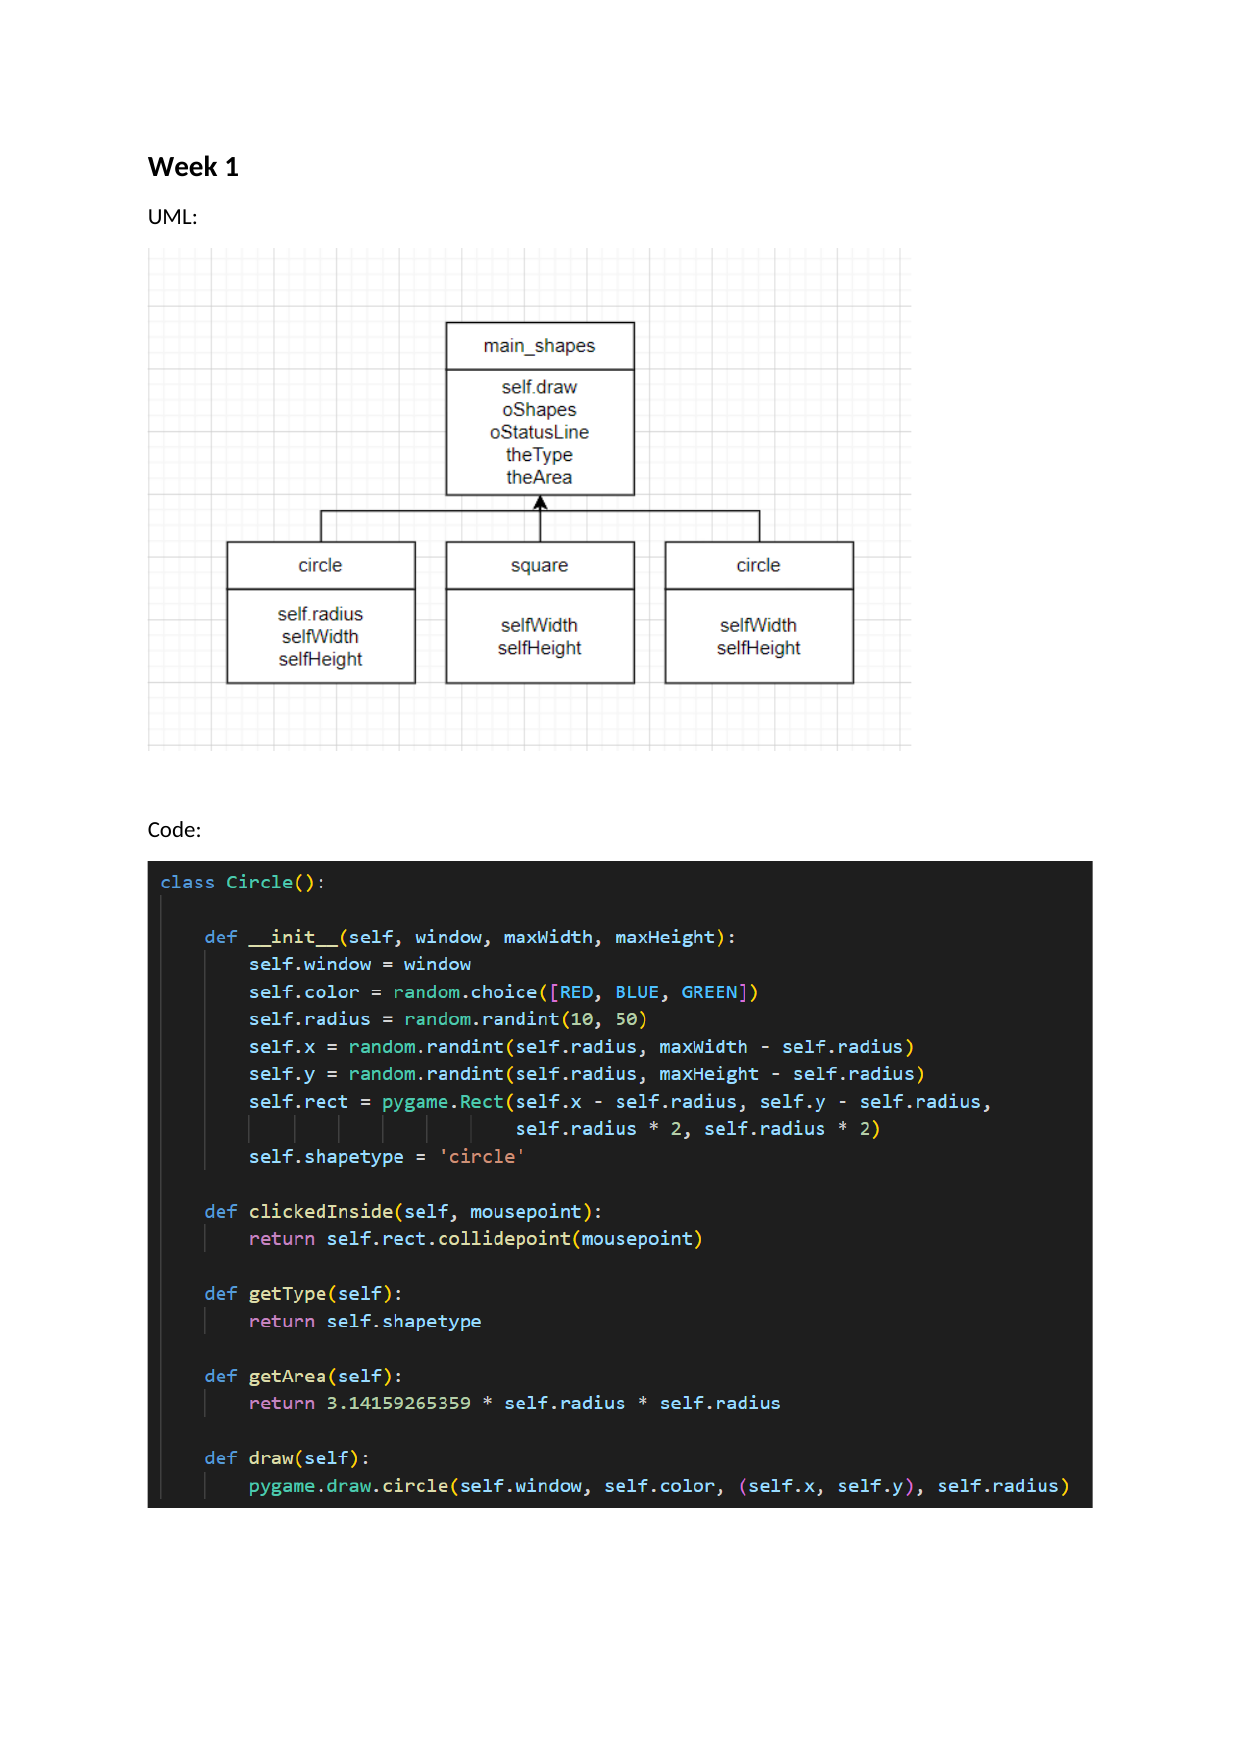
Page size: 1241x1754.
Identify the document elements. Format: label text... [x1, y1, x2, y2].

text Week 1 [148, 148, 1093, 183]
text UML: [148, 202, 1093, 230]
text Code: [148, 815, 1093, 843]
